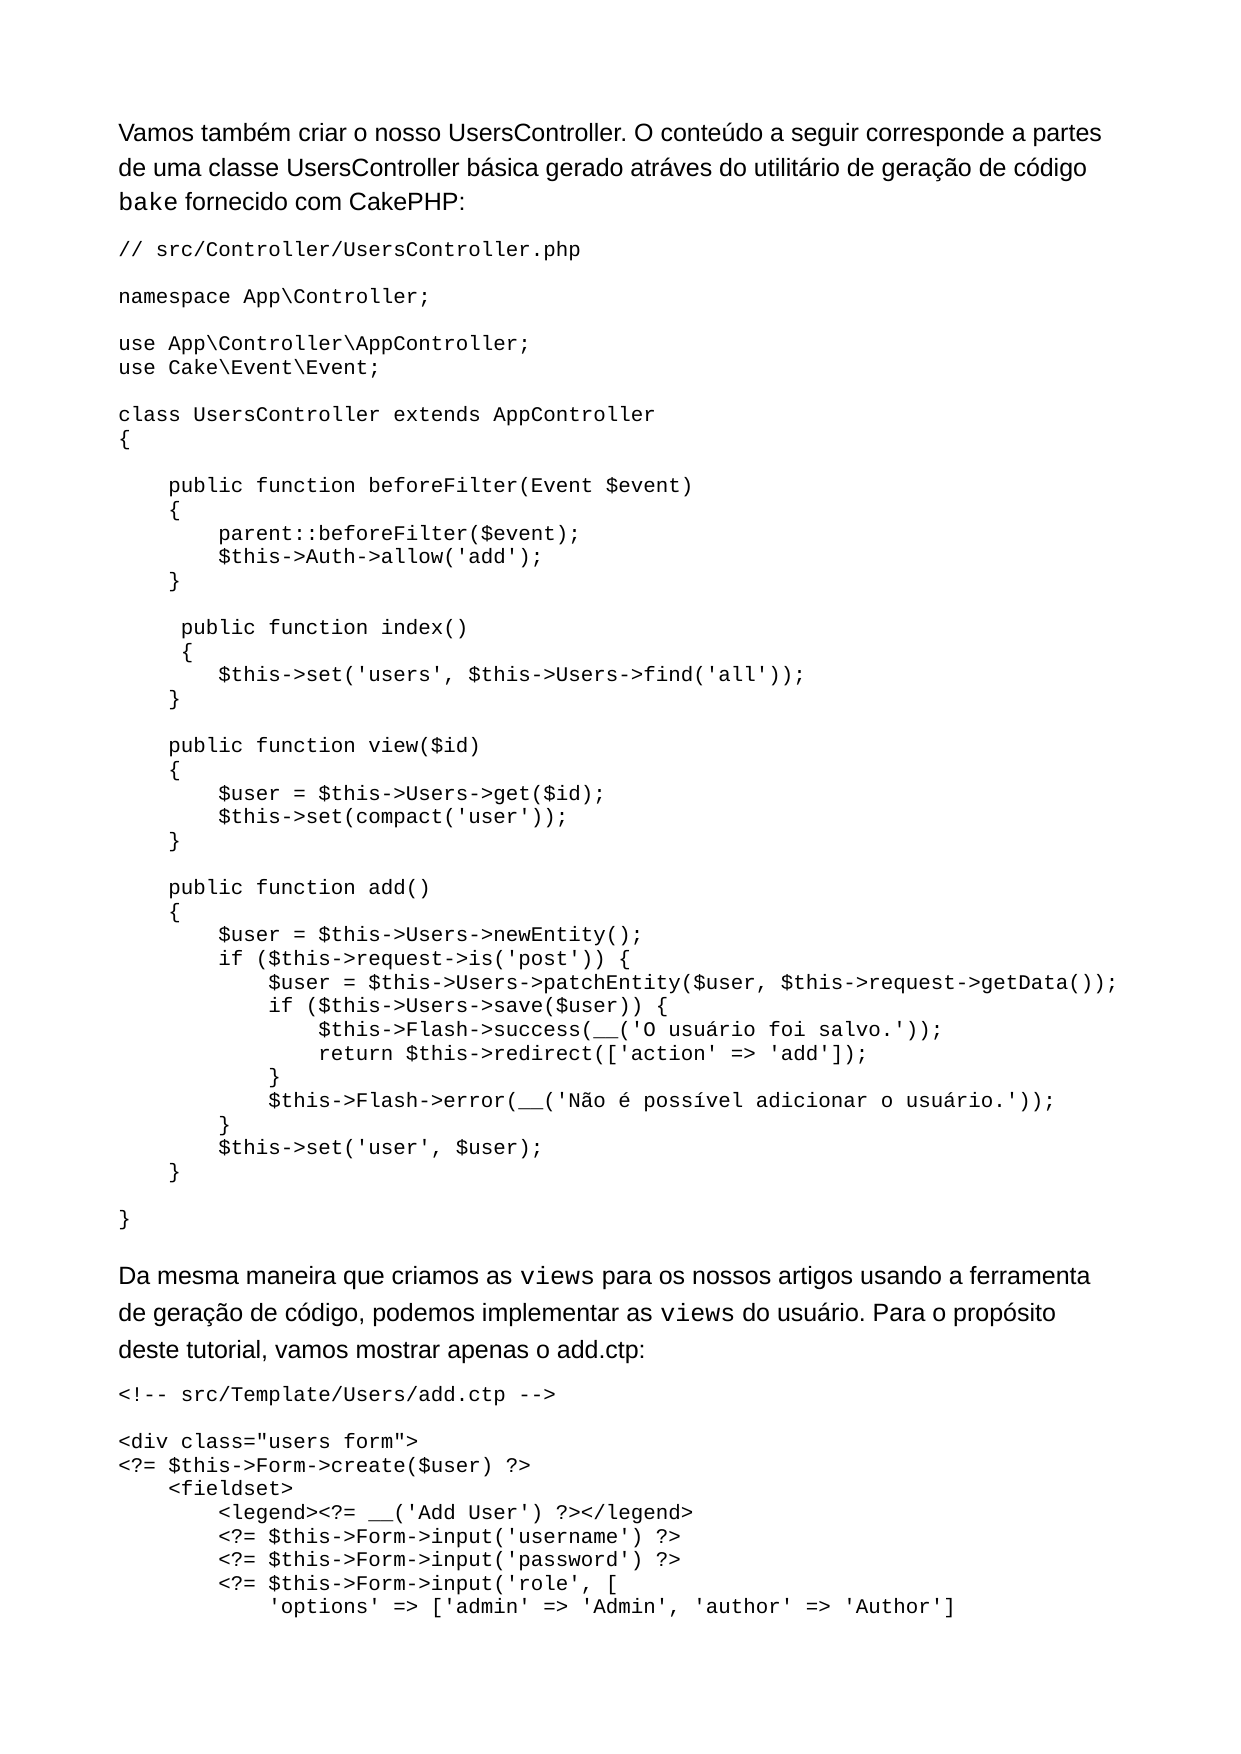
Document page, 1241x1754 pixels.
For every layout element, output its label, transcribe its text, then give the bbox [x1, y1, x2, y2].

text if ($this->Users->save($user)) { [118, 995, 1122, 1019]
text $this->Flash->error(__('Não é possível adicionar o usuário.')); [118, 1090, 1122, 1114]
text public function beforeFilter(Event $event) [118, 475, 1122, 499]
text } [118, 1208, 1122, 1232]
text } [118, 1066, 1122, 1090]
text Vamos também criar o nosso UsersController. O conteúdo a seguir corresponde a partes de uma classe UsersController básica gerado atráves do utilitário de geração de código bake fornecido com CakePHP: [118, 118, 1122, 218]
text parent::beforeFilter($event); [118, 522, 1122, 546]
text <div class="users form"> [118, 1431, 1122, 1455]
text <legend><?= __('Add User') ?></legend> [118, 1502, 1122, 1526]
text if ($this->request->is('post')) { [118, 948, 1122, 972]
text } [118, 570, 1122, 593]
text 'options' => ['admin' => 'Admin', 'author' => 'Author'] [118, 1597, 1122, 1620]
text // src/Controller/UsersController.php [118, 239, 1122, 262]
text <?= $this->Form->create($user) ?> [118, 1455, 1122, 1478]
text return $this->redirect(['action' => 'add']); [118, 1043, 1122, 1066]
text { [118, 428, 1122, 452]
text { [118, 499, 1122, 522]
text <?= $this->Form->input('password') ?> [118, 1549, 1122, 1573]
text $user = $this->Users->newEntity(); [118, 924, 1122, 948]
text namespace App\Controller; [118, 286, 1122, 310]
text Da mesma maneira que criamos as views para os nossos artigos usando a ferramenta de geração de código, podemos implementar as views do usuário. Para o propósito deste tutorial, vamos mostrar apenas o add.ctp: [118, 1261, 1122, 1363]
text { [118, 641, 1122, 664]
text $this->Flash->success(__('O usuário foi salvo.')); [118, 1019, 1122, 1043]
text } [118, 1114, 1122, 1137]
text $this->set(compact('user')); [118, 806, 1122, 830]
text $this->Auth->allow('add'); [118, 546, 1122, 570]
text { [118, 901, 1122, 924]
text public function index() [118, 617, 1122, 641]
text } [118, 688, 1122, 712]
text use App\Controller\AppController; [118, 333, 1122, 357]
text } [118, 830, 1122, 853]
text } [118, 1161, 1122, 1184]
text $user = $this->Users->patchEntity($user, $this->request->getData()); [118, 972, 1122, 995]
text { [118, 759, 1122, 783]
text <?= $this->Form->input('username') ?> [118, 1526, 1122, 1549]
text <!-- src/Template/Users/add.ctp --> [118, 1384, 1122, 1407]
text $this->set('users', $this->Users->find('all')); [118, 664, 1122, 688]
text $this->set('user', $user); [118, 1137, 1122, 1161]
text public function view($id) [118, 735, 1122, 759]
text public function add() [118, 877, 1122, 901]
text <?= $this->Form->input('role', [ [118, 1573, 1122, 1597]
text $user = $this->Users->get($id); [118, 783, 1122, 806]
text class UsersController extends AppController [118, 404, 1122, 428]
text <fieldset> [118, 1478, 1122, 1502]
text use Cake\Event\Event; [118, 357, 1122, 381]
